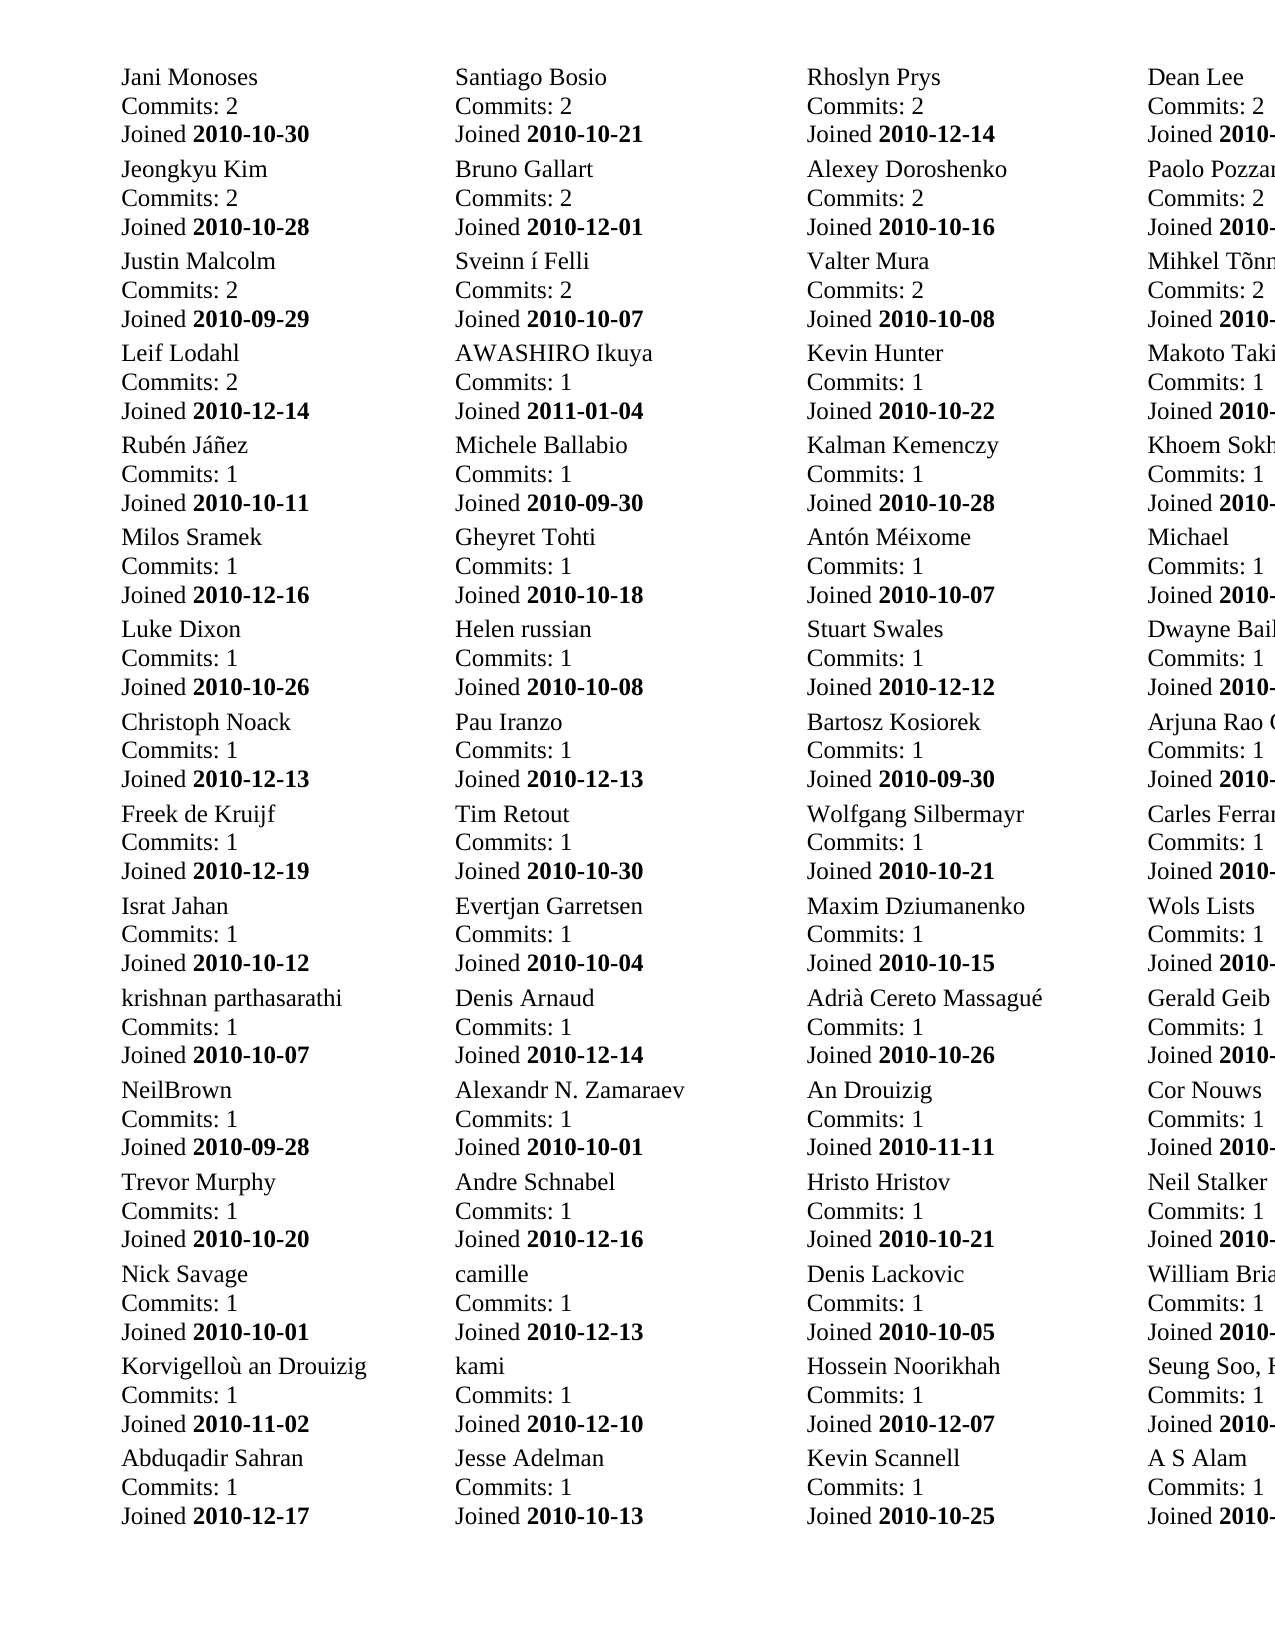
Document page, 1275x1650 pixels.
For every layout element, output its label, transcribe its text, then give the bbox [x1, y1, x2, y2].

table_cell kami Commits: 1 Joined 2010-12-10 [452, 1348, 804, 1440]
table_cell Wolfgang Silbermayr Commits: 1 Joined 2010-10-21 [804, 796, 1144, 888]
table_cell Antón Méixome Commits: 1 Joined 2010-10-07 [804, 520, 1144, 612]
table_cell Cor Nouws Commits: 1 Joined 2010-10-27 [1144, 1072, 1275, 1164]
table_cell Adrià Cereto Massagué Commits: 1 Joined 2010-10-26 [804, 980, 1144, 1072]
table_cell Abduqadir Sahran Commits: 1 Joined 2010-12-17 [118, 1440, 452, 1532]
table_cell Wols Lists Commits: 1 Joined 2010-10-25 [1144, 888, 1275, 980]
table_cell Kalman Kemenczy Commits: 1 Joined 2010-10-28 [804, 428, 1144, 519]
table_cell Rhoslyn Prys Commits: 2 Joined 2010-12-14 [804, 59, 1144, 151]
table_cell Arjuna Rao Chavala Commits: 1 Joined 2010-12-14 [1144, 704, 1275, 796]
table_cell A S Alam Commits: 1 Joined 2010-11-07 [1144, 1440, 1275, 1532]
table_cell Dean Lee Commits: 2 Joined 2010-10-31 [1144, 59, 1275, 151]
table_cell Jeongkyu Kim Commits: 2 Joined 2010-10-28 [118, 151, 452, 243]
table_cell Nick Savage Commits: 1 Joined 2010-10-01 [118, 1256, 452, 1348]
table_cell AWASHIRO Ikuya Commits: 1 Joined 2011-01-04 [452, 335, 804, 427]
table_cell Michael Commits: 1 Joined 2010-10-04 [1144, 520, 1275, 612]
table_cell Rubén Jáñez Commits: 1 Joined 2010-10-11 [118, 428, 452, 519]
table_cell Sveinn í Felli Commits: 2 Joined 2010-10-07 [452, 243, 804, 335]
table_cell Helen russian Commits: 1 Joined 2010-10-08 [452, 612, 804, 704]
table_cell Korvigelloù an Drouizig Commits: 1 Joined 2010-11-02 [118, 1348, 452, 1440]
table_cell Justin Malcolm Commits: 2 Joined 2010-09-29 [118, 243, 452, 335]
table_cell Bruno Gallart Commits: 2 Joined 2010-12-01 [452, 151, 804, 243]
table_cell Andre Schnabel Commits: 1 Joined 2010-12-16 [452, 1164, 804, 1256]
table_cell Seung Soo, Ha Commits: 1 Joined 2010-10-02 [1144, 1348, 1275, 1440]
table_cell Mihkel Tõnnov Commits: 2 Joined 2010-11-11 [1144, 243, 1275, 335]
table_cell Hristo Hristov Commits: 1 Joined 2010-10-21 [804, 1164, 1144, 1256]
table_cell Carles Ferrando Garcia Commits: 1 Joined 2010-10-24 [1144, 796, 1275, 888]
table_cell Makoto Takizawa Commits: 1 Joined 2010-10-14 [1144, 335, 1275, 427]
table_cell Denis Lackovic Commits: 1 Joined 2010-10-05 [804, 1256, 1144, 1348]
table_cell Dwayne Bailey Commits: 1 Joined 2010-11-03 [1144, 612, 1275, 704]
table_cell Khoem Sokhem Commits: 1 Joined 2010-10-12 [1144, 428, 1275, 519]
table_cell Alexey Doroshenko Commits: 2 Joined 2010-10-16 [804, 151, 1144, 243]
table_cell Kevin Hunter Commits: 1 Joined 2010-10-22 [804, 335, 1144, 427]
table_cell Jesse Adelman Commits: 1 Joined 2010-10-13 [452, 1440, 804, 1532]
table_cell Michele Ballabio Commits: 1 Joined 2010-09-30 [452, 428, 804, 519]
table_cell Denis Arnaud Commits: 1 Joined 2010-12-14 [452, 980, 804, 1072]
table_cell Christoph Noack Commits: 1 Joined 2010-12-13 [118, 704, 452, 796]
table_cell Milos Sramek Commits: 1 Joined 2010-12-16 [118, 520, 452, 612]
table_cell Evertjan Garretsen Commits: 1 Joined 2010-10-04 [452, 888, 804, 980]
table_cell William Briand Commits: 1 Joined 2010-10-04 [1144, 1256, 1275, 1348]
table_cell Paolo Pozzan Commits: 2 Joined 2010-12-12 [1144, 151, 1275, 243]
table_cell Gerald Geib Commits: 1 Joined 2010-10-23 [1144, 980, 1275, 1072]
table_cell Trevor Murphy Commits: 1 Joined 2010-10-20 [118, 1164, 452, 1256]
table_cell Luke Dixon Commits: 1 Joined 2010-10-26 [118, 612, 452, 704]
table_cell Neil Stalker Commits: 1 Joined 2010-10-02 [1144, 1164, 1275, 1256]
table_cell Valter Mura Commits: 2 Joined 2010-10-08 [804, 243, 1144, 335]
table_cell Pau Iranzo Commits: 1 Joined 2010-12-13 [452, 704, 804, 796]
table_cell Gheyret Tohti Commits: 1 Joined 2010-10-18 [452, 520, 804, 612]
table_cell Bartosz Kosiorek Commits: 1 Joined 2010-09-30 [804, 704, 1144, 796]
table_cell krishnan parthasarathi Commits: 1 Joined 2010-10-07 [118, 980, 452, 1072]
table_cell Kevin Scannell Commits: 1 Joined 2010-10-25 [804, 1440, 1144, 1532]
table_cell NeilBrown Commits: 1 Joined 2010-09-28 [118, 1072, 452, 1164]
table_cell Santiago Bosio Commits: 2 Joined 2010-10-21 [452, 59, 804, 151]
table_cell Hossein Noorikhah Commits: 1 Joined 2010-12-07 [804, 1348, 1144, 1440]
table_cell Jani Monoses Commits: 2 Joined 2010-10-30 [118, 59, 452, 151]
table_cell Freek de Kruijf Commits: 1 Joined 2010-12-19 [118, 796, 452, 888]
table_cell Maxim Dziumanenko Commits: 1 Joined 2010-10-15 [804, 888, 1144, 980]
table_cell Leif Lodahl Commits: 2 Joined 2010-12-14 [118, 335, 452, 427]
table_cell Israt Jahan Commits: 1 Joined 2010-10-12 [118, 888, 452, 980]
table_cell Stuart Swales Commits: 1 Joined 2010-12-12 [804, 612, 1144, 704]
table_cell Tim Retout Commits: 1 Joined 2010-10-30 [452, 796, 804, 888]
table_cell An Drouizig Commits: 1 Joined 2010-11-11 [804, 1072, 1144, 1164]
table_cell Alexandr N. Zamaraev Commits: 1 Joined 2010-10-01 [452, 1072, 804, 1164]
table_cell camille Commits: 1 Joined 2010-12-13 [452, 1256, 804, 1348]
